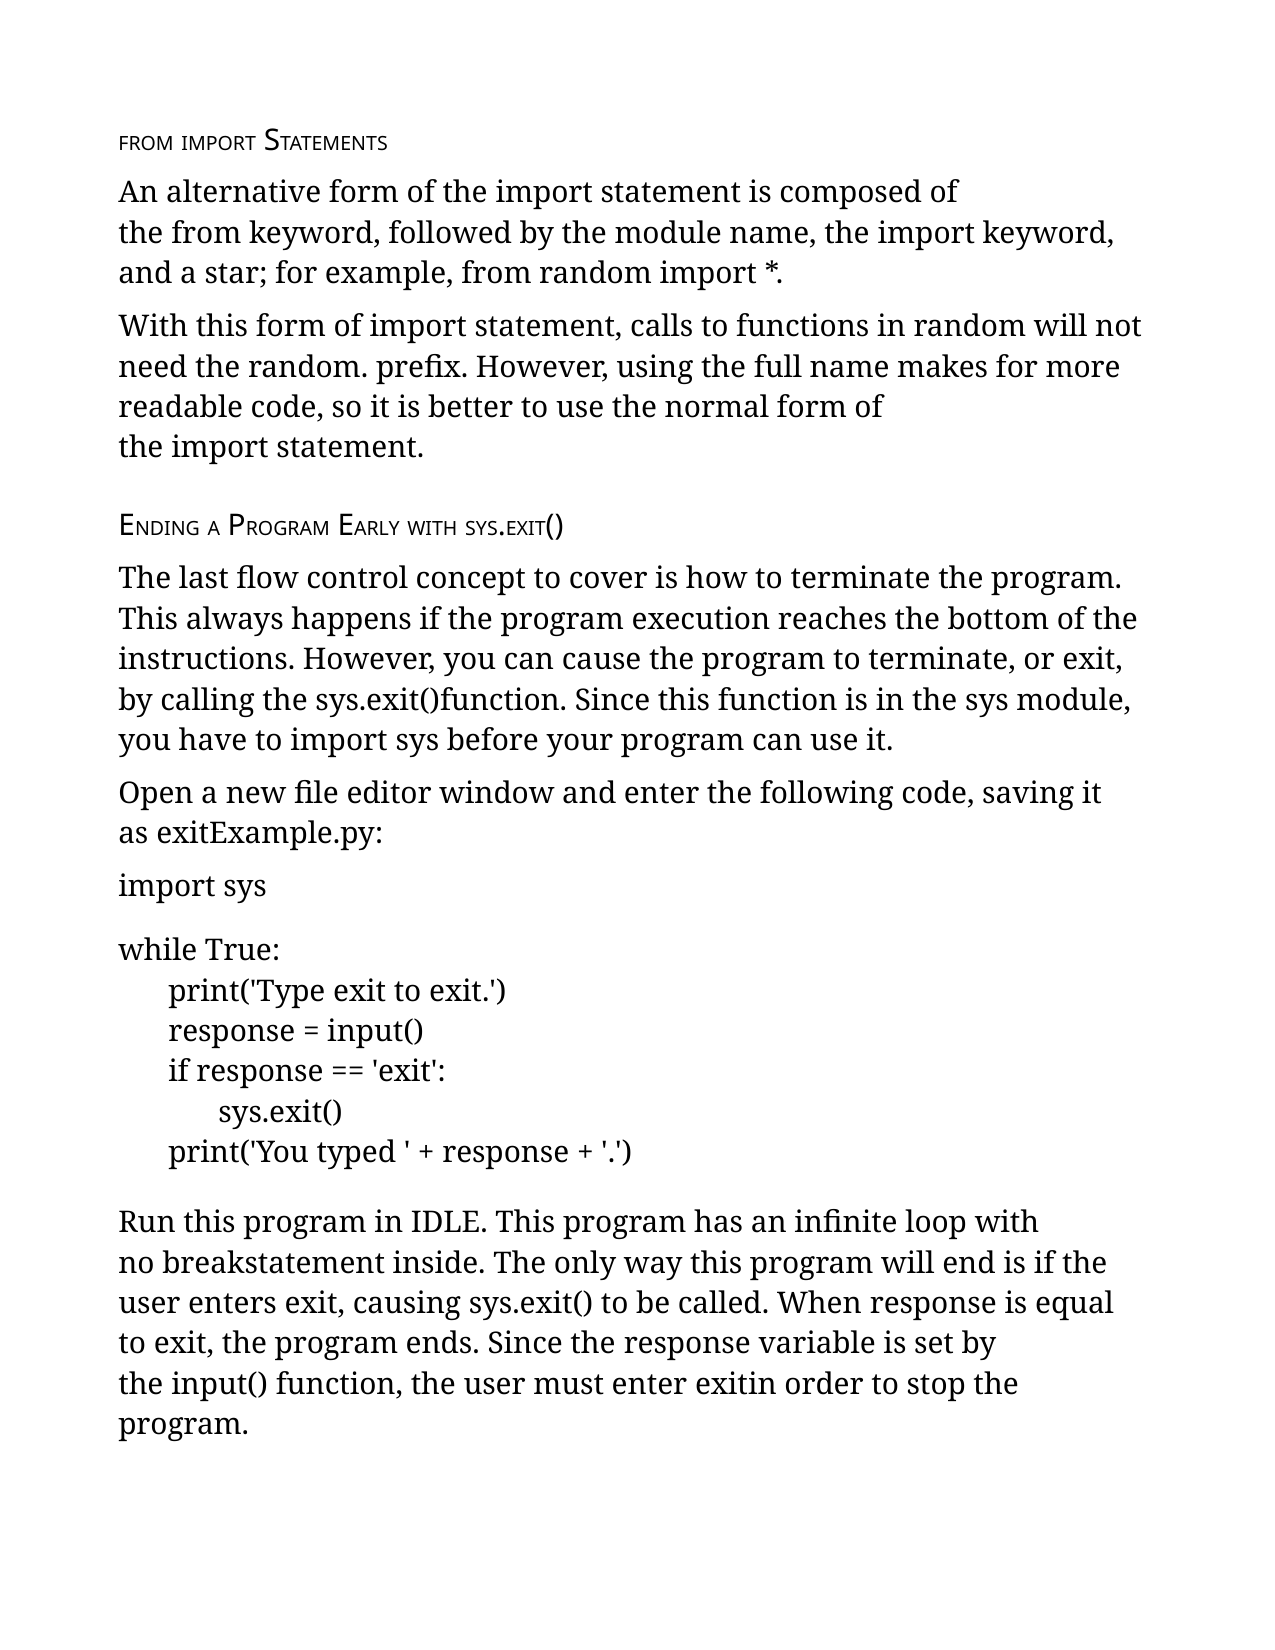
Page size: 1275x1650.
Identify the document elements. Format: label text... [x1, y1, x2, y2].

text An alternative form of the import statement is composed of the from keyword, followed by the module name, the import keyword, and a star; for example, from random import *. [118, 171, 1157, 292]
subtitle from import Statements [118, 118, 1157, 158]
text The last flow control concept to cover is how to terminate the program. This always happens if the program execution reaches the bottom of the instructions. However, you can cause the program to terminate, or exit, by calling the sys.exit()function. Since this function is in the sys module, you have to import sys before your program can use it. [118, 557, 1157, 759]
text sys.exit() [118, 1091, 1157, 1131]
text With this form of import statement, calls to functions in random will not need the random. prefix. However, using the full name makes for more readable code, so it is better to use the normal form of the import statement. [118, 305, 1157, 466]
text response = input() [118, 1010, 1157, 1050]
subtitle Ending a Program Early with sys.exit() [118, 504, 1157, 544]
text print('Type exit to exit.') [118, 969, 1157, 1010]
text print('You typed ' + response + '.') [118, 1131, 1157, 1171]
text if response == 'exit': [118, 1050, 1157, 1091]
text while True: [118, 929, 1157, 969]
text import sys [118, 865, 1157, 905]
text Open a new file editor window and enter the following code, saving it as exitExample.py: [118, 771, 1157, 852]
text Run this program in IDLE. This program has an infinite loop with no breakstatement inside. The only way this program will end is if the user enters exit, causing sys.exit() to be called. When response is equal to exit, the program ends. Since the response variable is set by the input() function, the user must enter exitin order to stop the program. [118, 1201, 1157, 1443]
